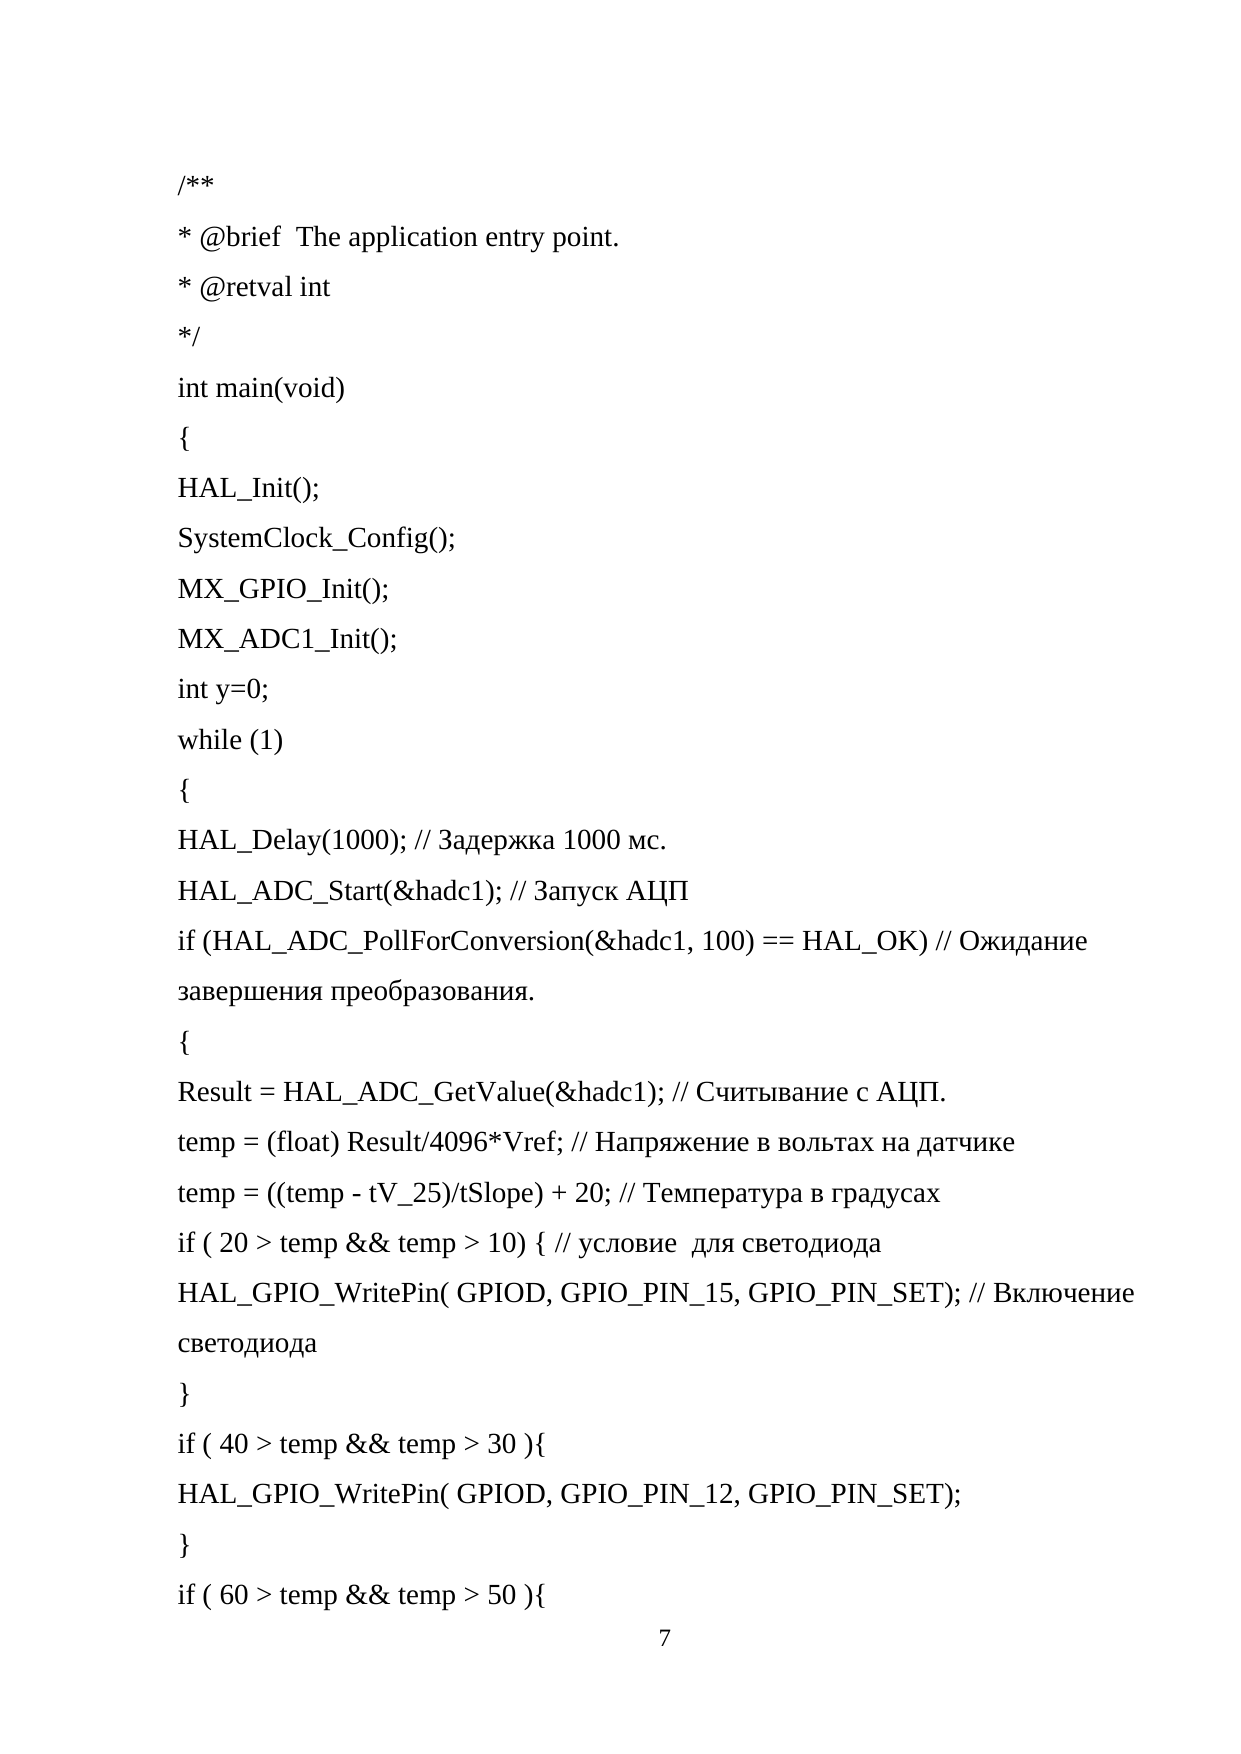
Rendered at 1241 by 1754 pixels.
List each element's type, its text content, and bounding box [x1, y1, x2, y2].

list } [177, 1376, 1152, 1409]
list * @retval int [177, 269, 1152, 303]
list temp = ((temp - tV_25)/tSlope) + 20; // Температура в градусах [177, 1175, 1152, 1208]
list HAL_Delay(1000); // Задержка 1000 мс. [177, 822, 1152, 856]
list temp = (float) Result/4096*Vref; // Напряжение в вольтах на датчике [177, 1124, 1152, 1158]
list MX_ADC1_Init(); [177, 621, 1152, 655]
list * @brief The application entry point. [177, 219, 1152, 252]
list MX_GPIO_Init(); [177, 571, 1152, 604]
list HAL_GPIO_WritePin( GPIOD, GPIO_PIN_15, GPIO_PIN_SET); // Включение светодиода [177, 1275, 1152, 1359]
list int main(void) [177, 370, 1152, 403]
list if (HAL_ADC_PollForConversion(&hadc1, 100) == HAL_OK) // Ожидание завершения преобразования. [177, 923, 1152, 1007]
list if ( 40 > temp && temp > 30 ){ [177, 1426, 1152, 1460]
list */ [177, 319, 1152, 353]
list { [177, 772, 1152, 806]
list int y=0; [177, 672, 1152, 705]
list { [177, 420, 1152, 453]
list HAL_Init(); [177, 470, 1152, 504]
list while (1) [177, 722, 1152, 755]
list HAL_GPIO_WritePin( GPIOD, GPIO_PIN_12, GPIO_PIN_SET); [177, 1477, 1152, 1510]
list { [177, 1024, 1152, 1057]
list if ( 20 > temp && temp > 10) { // условие для светодиода [177, 1225, 1152, 1258]
list /** [177, 168, 1152, 202]
list } [177, 1527, 1152, 1560]
list HAL_ADC_Start(&hadc1); // Запуск АЦП [177, 873, 1152, 906]
list if ( 60 > temp && temp > 50 ){ [177, 1577, 1152, 1611]
list SystemClock_Config(); [177, 521, 1152, 554]
list Result = HAL_ADC_GetValue(&hadc1); // Считывание с АЦП. [177, 1074, 1152, 1108]
